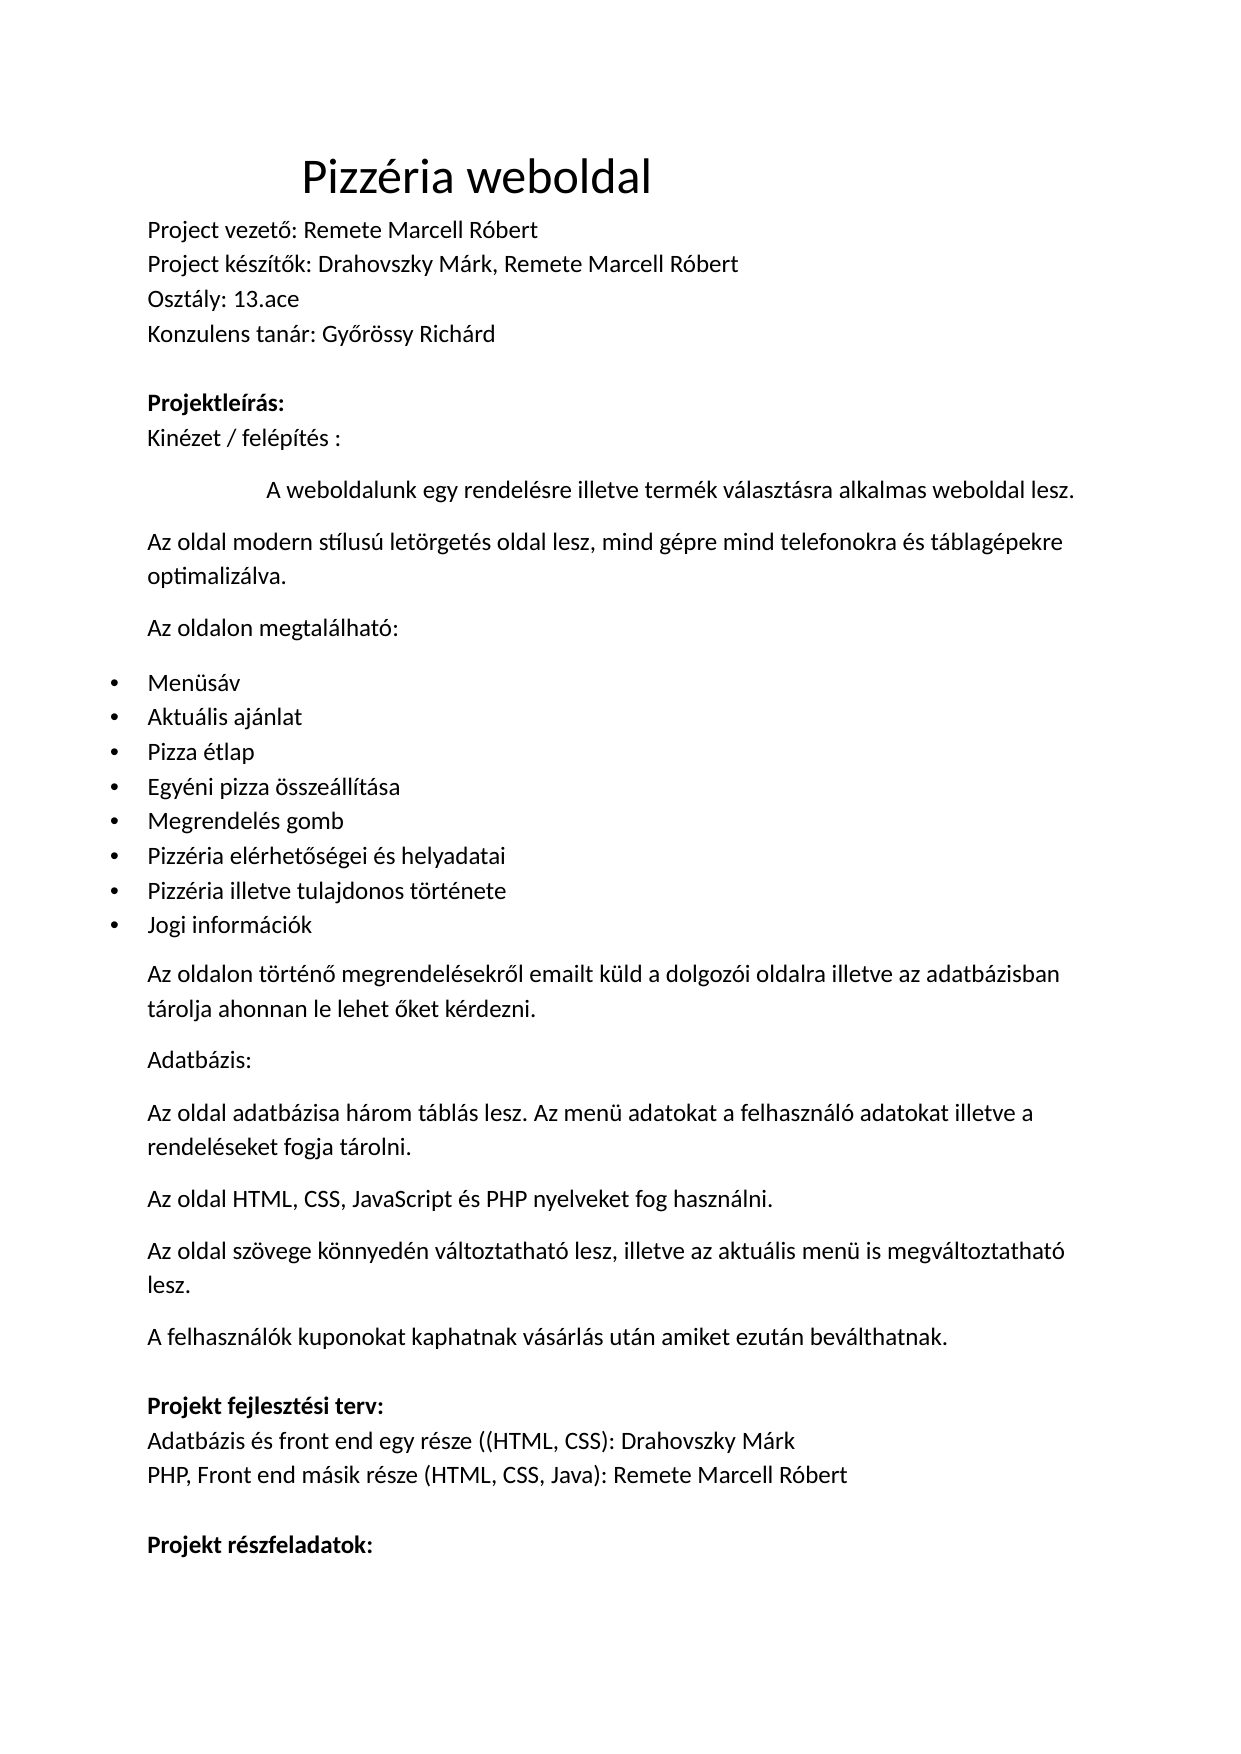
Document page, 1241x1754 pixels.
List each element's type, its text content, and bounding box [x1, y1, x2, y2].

text Az oldal modern stílusú letörgetés oldal lesz, mind gépre mind telefonokra és táblagépekre optimalizálva. [147, 526, 1092, 591]
text A weboldalunk egy rendelésre illetve termék választásra alkalmas weboldal lesz. [147, 474, 1081, 505]
list Aktuális ajánlat [110, 701, 1092, 732]
text Adatbázis és front end egy része ((HTML, CSS): Drahovszky Márk [147, 1425, 1092, 1455]
text Az oldalon megtalálható: [147, 612, 1092, 642]
list Megrendelés gomb [110, 805, 1092, 836]
text PHP, Front end másik része (HTML, CSS, Java): Remete Marcell Róbert [147, 1459, 1092, 1490]
subtitle Pizzéria weboldal [147, 150, 806, 205]
text Az oldal adatbázisa három táblás lesz. Az menü adatokat a felhasználó adatokat illetve a rendeléseket fogja tárolni. [147, 1097, 1092, 1161]
text Project készítők: Drahovszky Márk, Remete Marcell Róbert [147, 249, 1092, 279]
list Pizza étlap [110, 736, 1092, 767]
text Adatbázis: [147, 1044, 1092, 1075]
text Projektleírás: [147, 387, 1092, 418]
text A felhasználók kuponokat kaphatnak vásárlás után amiket ezután beválthatnak. [147, 1321, 1092, 1351]
text Az oldalon történő megrendelésekről emailt küld a dolgozói oldalra illetve az adatbázisban tárolja ahonnan le lehet őket kérdezni. [147, 959, 1092, 1023]
list Menüsáv [110, 667, 1092, 697]
text Az oldal szövege könnyedén változtatható lesz, illetve az aktuális menü is megváltoztatható lesz. [147, 1235, 1092, 1299]
text Kinézet / felépítés : [147, 422, 1092, 453]
text Az oldal HTML, CSS, JavaScript és PHP nyelveket fog használni. [147, 1183, 1092, 1213]
text Osztály: 13.ace [147, 283, 1092, 314]
text Projekt részfeladatok: [147, 1529, 1092, 1559]
list Pizzéria elérhetőségei és helyadatai [110, 840, 1092, 871]
list Pizzéria illetve tulajdonos története [110, 875, 1092, 905]
list Egyéni pizza összeállítása [110, 771, 1092, 801]
list Jogi információk [110, 909, 1092, 940]
text Konzulens tanár: Győrössy Richárd [147, 318, 1092, 348]
text Project vezető: Remete Marcell Róbert [147, 214, 1092, 244]
text Projekt fejlesztési terv: [147, 1390, 1092, 1421]
